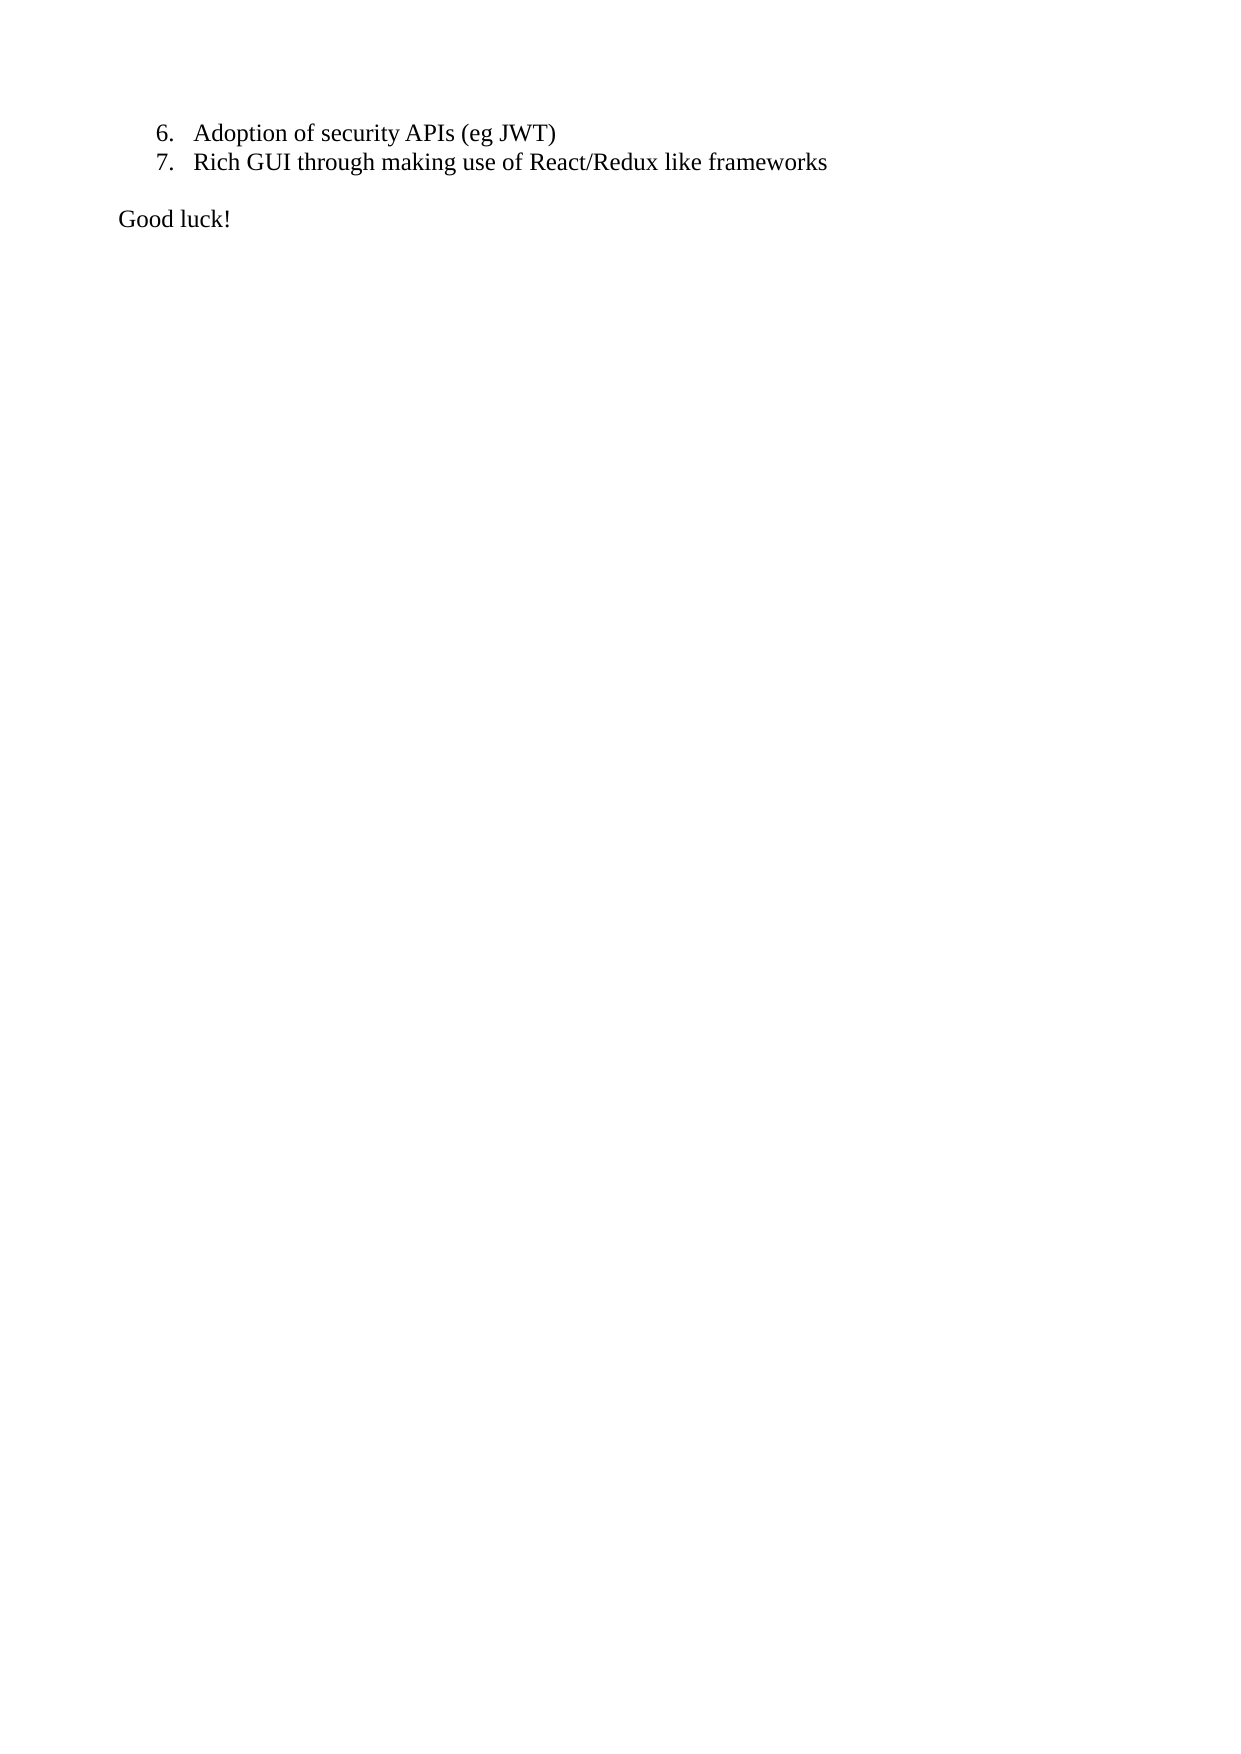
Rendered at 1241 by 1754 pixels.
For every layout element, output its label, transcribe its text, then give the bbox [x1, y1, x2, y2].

list Adoption of security APIs (eg JWT) [156, 118, 1122, 147]
list Rich GUI through making use of React/Redux like frameworks [156, 147, 1122, 176]
text Good luck! [118, 204, 1122, 233]
